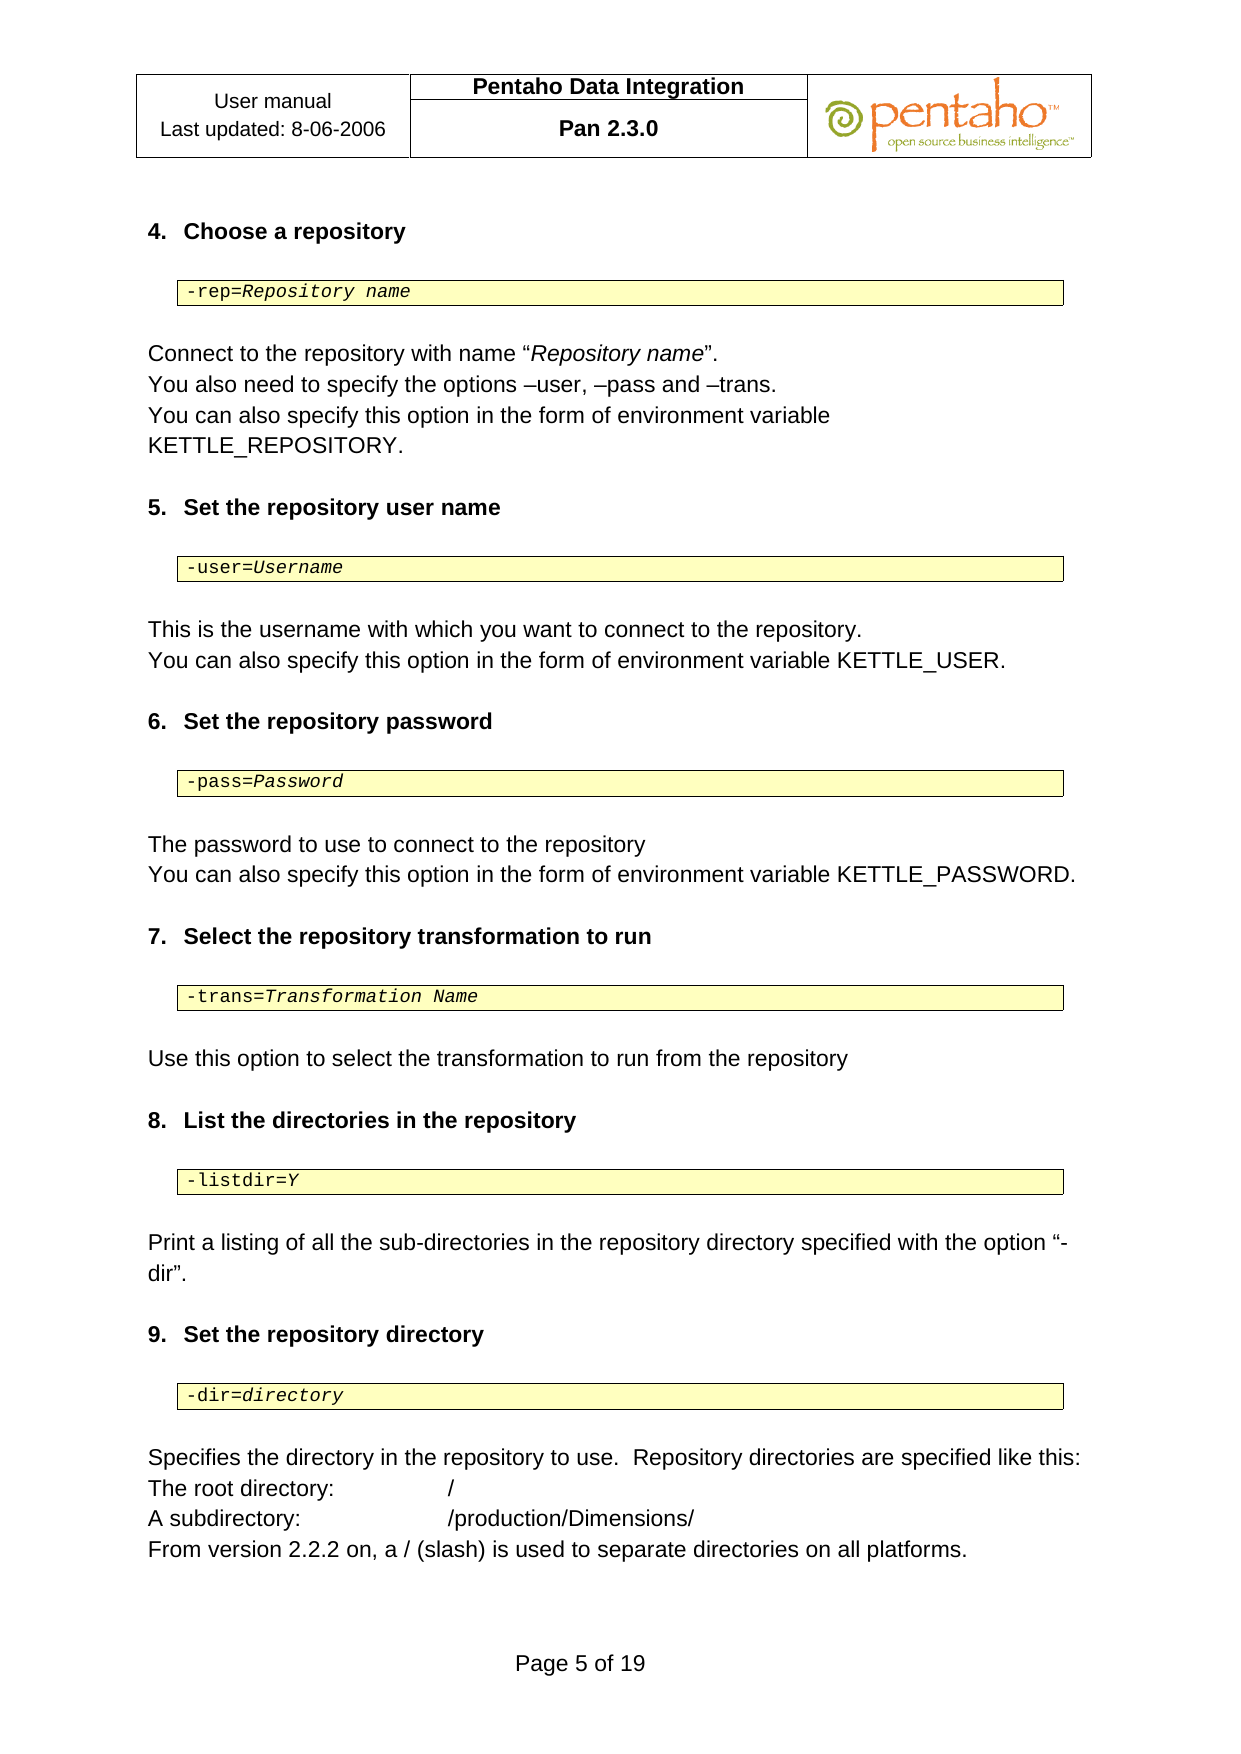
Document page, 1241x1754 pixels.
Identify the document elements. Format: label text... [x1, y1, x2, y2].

list List the directories in the repository [148, 1107, 1092, 1133]
text Use this option to select the transformation to run from the repository [148, 1046, 1092, 1072]
list Select the repository transformation to run [148, 923, 1092, 949]
text The root directory: / [148, 1475, 1092, 1501]
list Set the repository user name [148, 494, 1092, 520]
text -rep=Repository name [178, 281, 1063, 305]
text A subdirectory: /production/Dimensions/ [148, 1506, 1092, 1531]
text Specifies the directory in the repository to use. Repository directories are specified like this: [148, 1445, 1092, 1470]
text From version 2.2.2 on, a / (slash) is used to separate directories on all platforms. [148, 1537, 1092, 1562]
text -pass=Password [178, 771, 1063, 796]
text -user=Username [178, 557, 1063, 581]
text -listdir=Y [178, 1170, 1063, 1194]
list Set the repository password [148, 709, 1092, 734]
text This is the username with which you want to connect to the repository. [148, 617, 1092, 642]
text You can also specify this option in the form of environment variable KETTLE_REPOSITORY. [148, 402, 1092, 458]
list Set the repository directory [148, 1322, 1092, 1347]
text The password to use to connect to the repository [148, 832, 1092, 857]
text Print a listing of all the sub-directories in the repository directory specified with the option “-dir”. [148, 1230, 1092, 1286]
text -trans=Transformation Name [178, 986, 1063, 1010]
text You can also specify this option in the form of environment variable KETTLE_PASSWORD. [148, 862, 1092, 888]
text Connect to the repository with name “Repository name”. [148, 341, 1092, 367]
text You also need to specify the options –user, –pass and –trans. [148, 372, 1092, 397]
list Choose a repository [148, 218, 1092, 244]
text -dir=directory [178, 1384, 1063, 1409]
text You can also specify this option in the form of environment variable KETTLE_USER. [148, 648, 1092, 673]
